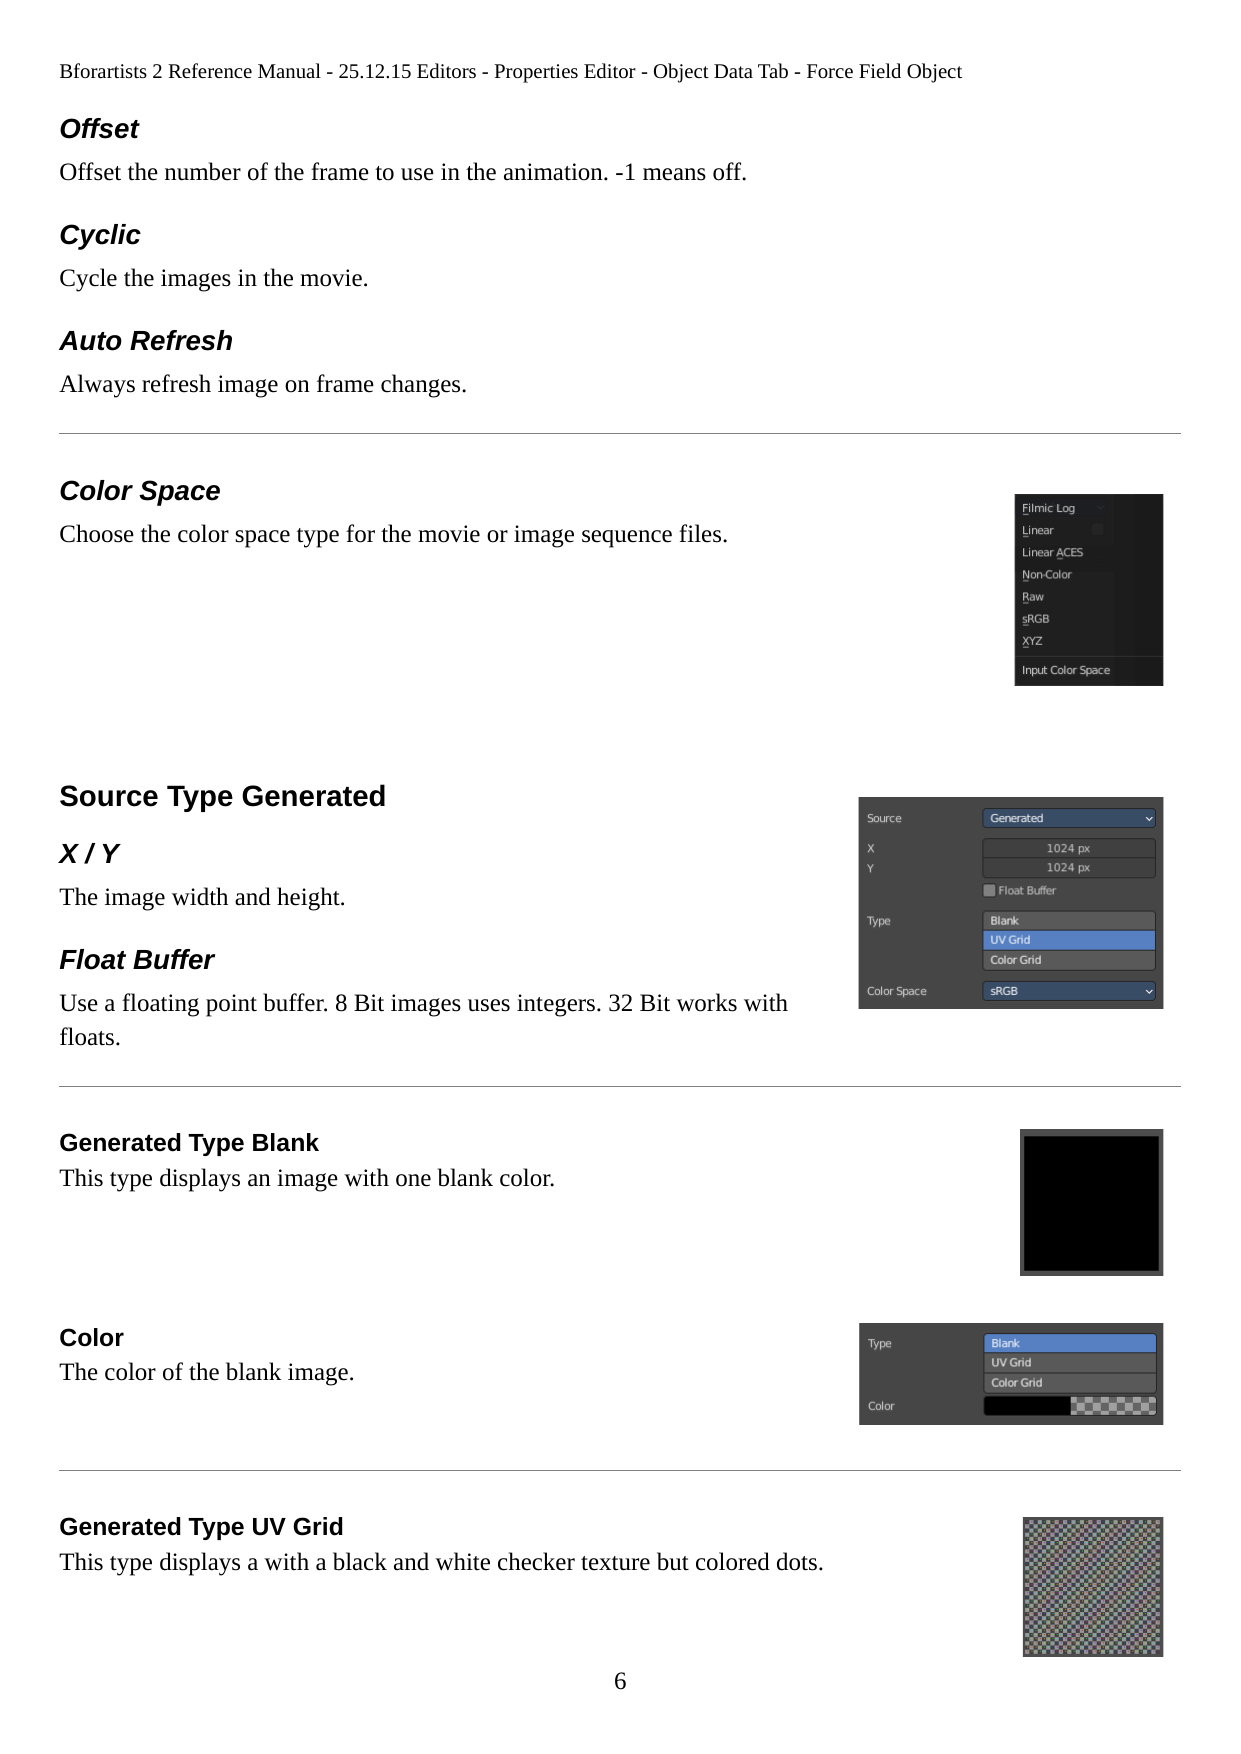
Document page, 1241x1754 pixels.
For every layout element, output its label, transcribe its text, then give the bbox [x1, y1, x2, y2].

text This type displays a with a black and white checker texture but colored dots. [59, 1547, 1022, 1576]
subtitle [1164, 943, 1181, 975]
text Always refresh image on frame changes. [59, 369, 1181, 398]
subtitle Color Space [59, 474, 1181, 506]
picture [858, 797, 1164, 1009]
picture [1014, 494, 1164, 686]
text Use a floating point buffer. 8 Bit images uses integers. 32 Bit works with floats. [59, 988, 1181, 1051]
text This type displays an image with one blank color. [59, 1163, 1020, 1192]
picture [859, 1323, 1164, 1425]
subtitle [1164, 838, 1181, 869]
text The color of the blank image. [59, 1357, 859, 1386]
text Cycle the images in the movie. [59, 263, 1181, 292]
picture [1020, 1129, 1164, 1276]
subtitle Color [59, 1323, 859, 1351]
subtitle Cyclic [59, 218, 1181, 250]
subtitle X / Y [59, 838, 858, 869]
subtitle Float Buffer [59, 943, 858, 975]
text Choose the color space type for the movie or image sequence files. [59, 519, 1014, 548]
subtitle Generated Type Blank [59, 1128, 1181, 1157]
subtitle Offset [59, 113, 1181, 144]
text The image width and height. [59, 882, 858, 911]
picture [1022, 1517, 1164, 1657]
subtitle Generated Type UV Grid [59, 1512, 1181, 1541]
text Offset the number of the frame to use in the animation. -1 means off. [59, 157, 1181, 186]
subtitle [1164, 1323, 1181, 1351]
subtitle Source Type Generated [59, 779, 1181, 813]
subtitle Auto Refresh [59, 324, 1181, 356]
